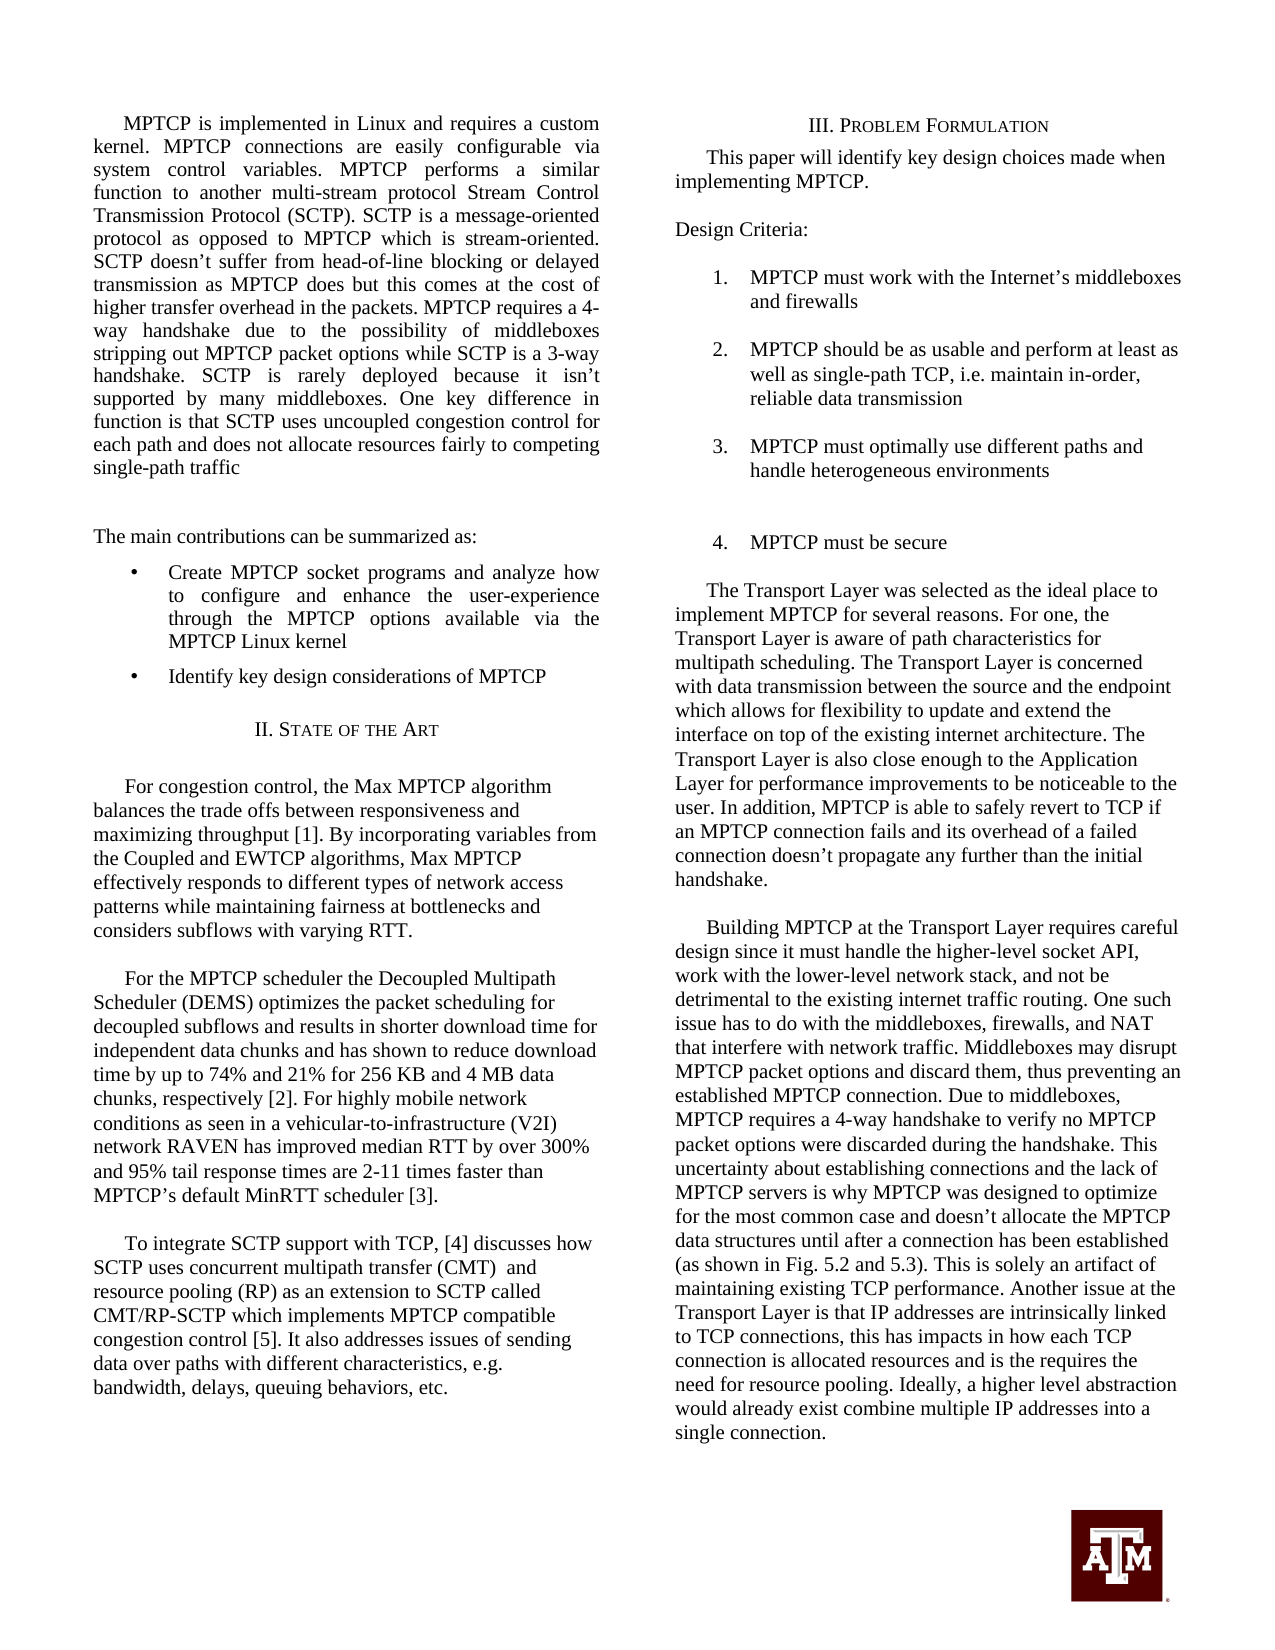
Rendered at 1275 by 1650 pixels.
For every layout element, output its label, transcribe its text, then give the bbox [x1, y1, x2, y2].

subtitle II. State of the Art [93, 717, 600, 741]
text To integrate SCTP support with TCP, [4] discusses how SCTP uses concurrent multipath transfer (CMT) and resource pooling (RP) as an extension to SCTP called CMT/RP-SCTP which implements MPTCP compatible congestion control [5]. It also addresses issues of sending data over paths with different characteristics, e.g. bandwidth, delays, queuing behaviors, etc. [93, 1231, 600, 1399]
picture [1063, 1506, 1174, 1604]
subtitle III. Problem Formulation [675, 112, 1182, 137]
list Identify key design considerations of MPTCP [131, 665, 600, 688]
text MPTCP is implemented in Linux and requires a custom kernel. MPTCP connections are easily configurable via system control variables. MPTCP performs a similar function to another multi-stream protocol Stream Control Transmission Protocol (SCTP). SCTP is a message-oriented protocol as opposed to MPTCP which is stream-oriented. SCTP doesn’t suffer from head-of-line blocking or delayed transmission as MPTCP does but this comes at the cost of higher transfer overhead in the packets. MPTCP requires a 4-way handshake due to the possibility of middleboxes stripping out MPTCP packet options while SCTP is a 3-way handshake. SCTP is rarely deployed because it isn’t supported by many middleboxes. One key difference in function is that SCTP uses uncoupled congestion control for each path and does not allocate resources fairly to competing single-path traffic [93, 112, 600, 479]
text This paper will identify key design choices made when implementing MPTCP. [675, 145, 1182, 193]
list MPTCP must optimally use different paths and handle heterogeneous environments [712, 434, 1182, 482]
list MPTCP should be as usable and perform at least as well as single-path TCP, i.e. maintain in-order, reliable data transmission [712, 337, 1182, 409]
text For congestion control, the Max MPTCP algorithm balances the trade offs between responsiveness and maximizing throughput [1]. By incorporating variables from the Coupled and EWTCP algorithms, Max MPTCP effectively responds to different types of network access patterns while maintaining fairness at bottlenecks and considers subflows with varying RTT. [93, 773, 600, 942]
text Building MPTCP at the Transport Layer requires careful design since it must handle the higher-level socket API, work with the lower-level network stack, and not be detrimental to the existing internet traffic routing. One such issue has to do with the middleboxes, firewalls, and NAT that interfere with network traffic. Middleboxes may disrupt MPTCP packet options and discard them, thus preventing an established MPTCP connection. Due to middleboxes, MPTCP requires a 4-way handshake to verify no MPTCP packet options were discarded during the handshake. This uncertainty about establishing connections and the lack of MPTCP servers is why MPTCP was designed to optimize for the most common case and doesn’t allocate the MPTCP data structures until after a connection has been established (as shown in Fig. 5.2 and 5.3). This is solely an artifact of maintaining existing TCP performance. Another issue at the Transport Layer is that IP addresses are intrinsically linked to TCP connections, this has impacts in how each TCP connection is allocated resources and is the requires the need for resource pooling. Ideally, a higher level abstraction would already exist combine multiple IP addresses into a single connection. [675, 915, 1182, 1444]
list Create MPTCP socket programs and analyze how to configure and enhance the user-experience through the MPTCP options available via the MPTCP Linux kernel [131, 561, 600, 653]
text The main contributions can be summarized as: [93, 526, 600, 548]
list MPTCP must be secure [712, 530, 1182, 554]
text Design Criteria: [675, 217, 1182, 241]
text For the MPTCP scheduler the Decoupled Multipath Scheduler (DEMS) optimizes the packet scheduling for decoupled subflows and results in shorter download time for independent data chunks and has shown to reduce download time by up to 74% and 21% for 256 KB and 4 MB data chunks, respectively [2]. For highly mobile network conditions as seen in a vehicular-to-infrastructure (V2I) network RAVEN has improved median RTT by over 300% and 95% tail response times are 2-11 times faster than MPTCP’s default MinRTT scheduler [3]. [93, 966, 600, 1207]
list MPTCP must work with the Internet’s middleboxes and firewalls [712, 265, 1182, 313]
text The Transport Layer was selected as the ideal place to implement MPTCP for several reasons. For one, the Transport Layer is aware of path characteristics for multipath scheduling. The Transport Layer is concerned with data transmission between the source and the endpoint which allows for flexibility to update and extend the interface on top of the existing internet architecture. The Transport Layer is also close enough to the Application Layer for performance improvements to be noticeable to the user. In addition, MPTCP is able to safely revert to TCP if an MPTCP connection fails and its overhead of a failed connection doesn’t propagate any further than the initial handshake. [675, 578, 1182, 891]
